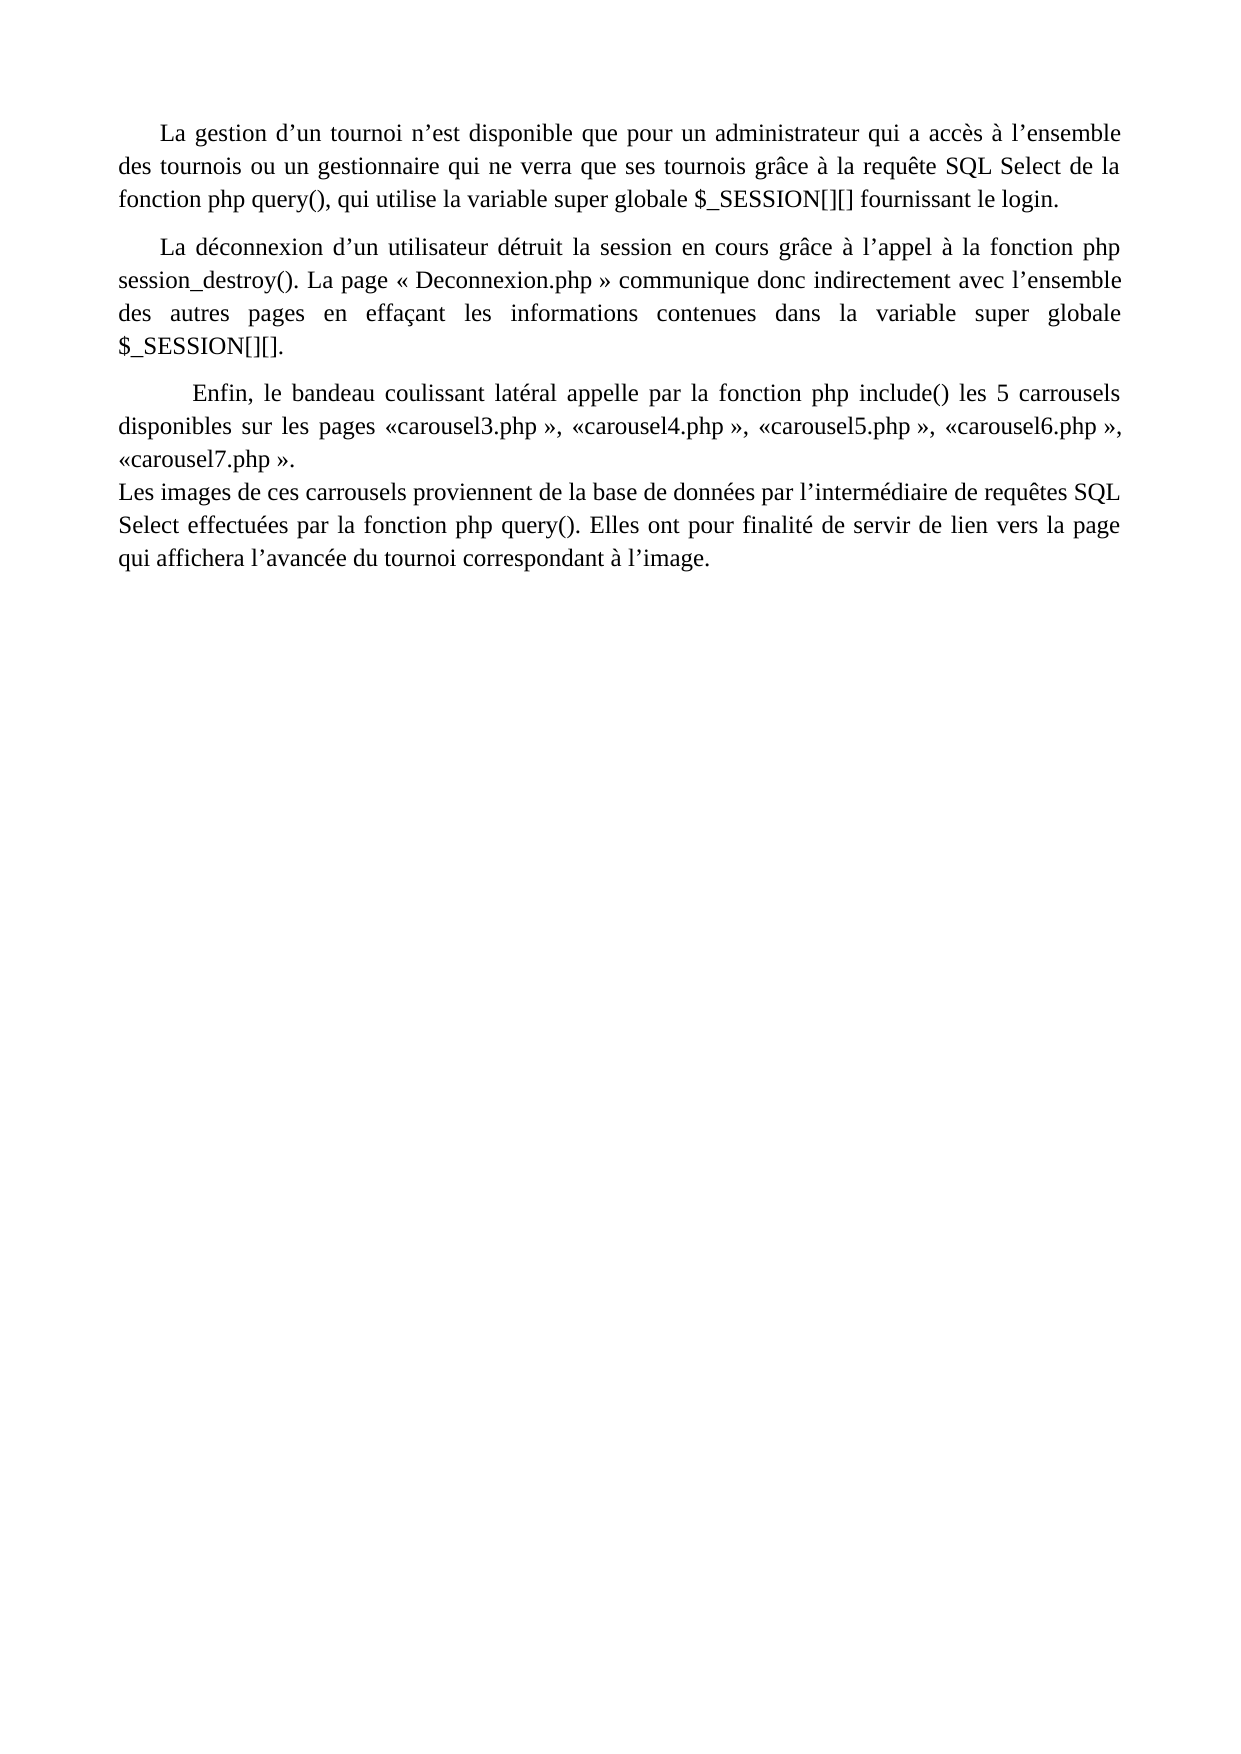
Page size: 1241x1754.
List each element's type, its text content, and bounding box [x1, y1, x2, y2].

text Enfin, le bandeau coulissant latéral appelle par la fonction php include() les 5 carrousels disponibles sur les pages «carousel3.php », «carousel4.php », «carousel5.php », «carousel6.php », «carousel7.php ». Les images de ces carrousels proviennent de la base de données par l’intermédiaire de requêtes SQL Select effectuées par la fonction php query(). Elles ont pour finalité de servir de lien vers la page qui affichera l’avancée du tournoi correspondant à l’image. [118, 378, 1122, 572]
text La déconnexion d’un utilisateur détruit la session en cours grâce à l’appel à la fonction php session_destroy(). La page « Deconnexion.php » communique donc indirectement avec l’ensemble des autres pages en effaçant les informations contenues dans la variable super globale $_SESSION[][]. [118, 232, 1122, 359]
text La gestion d’un tournoi n’est disponible que pour un administrateur qui a accès à l’ensemble des tournois ou un gestionnaire qui ne verra que ses tournois grâce à la requête SQL Select de la fonction php query(), qui utilise la variable super globale $_SESSION[][] fournissant le login. [118, 118, 1122, 213]
